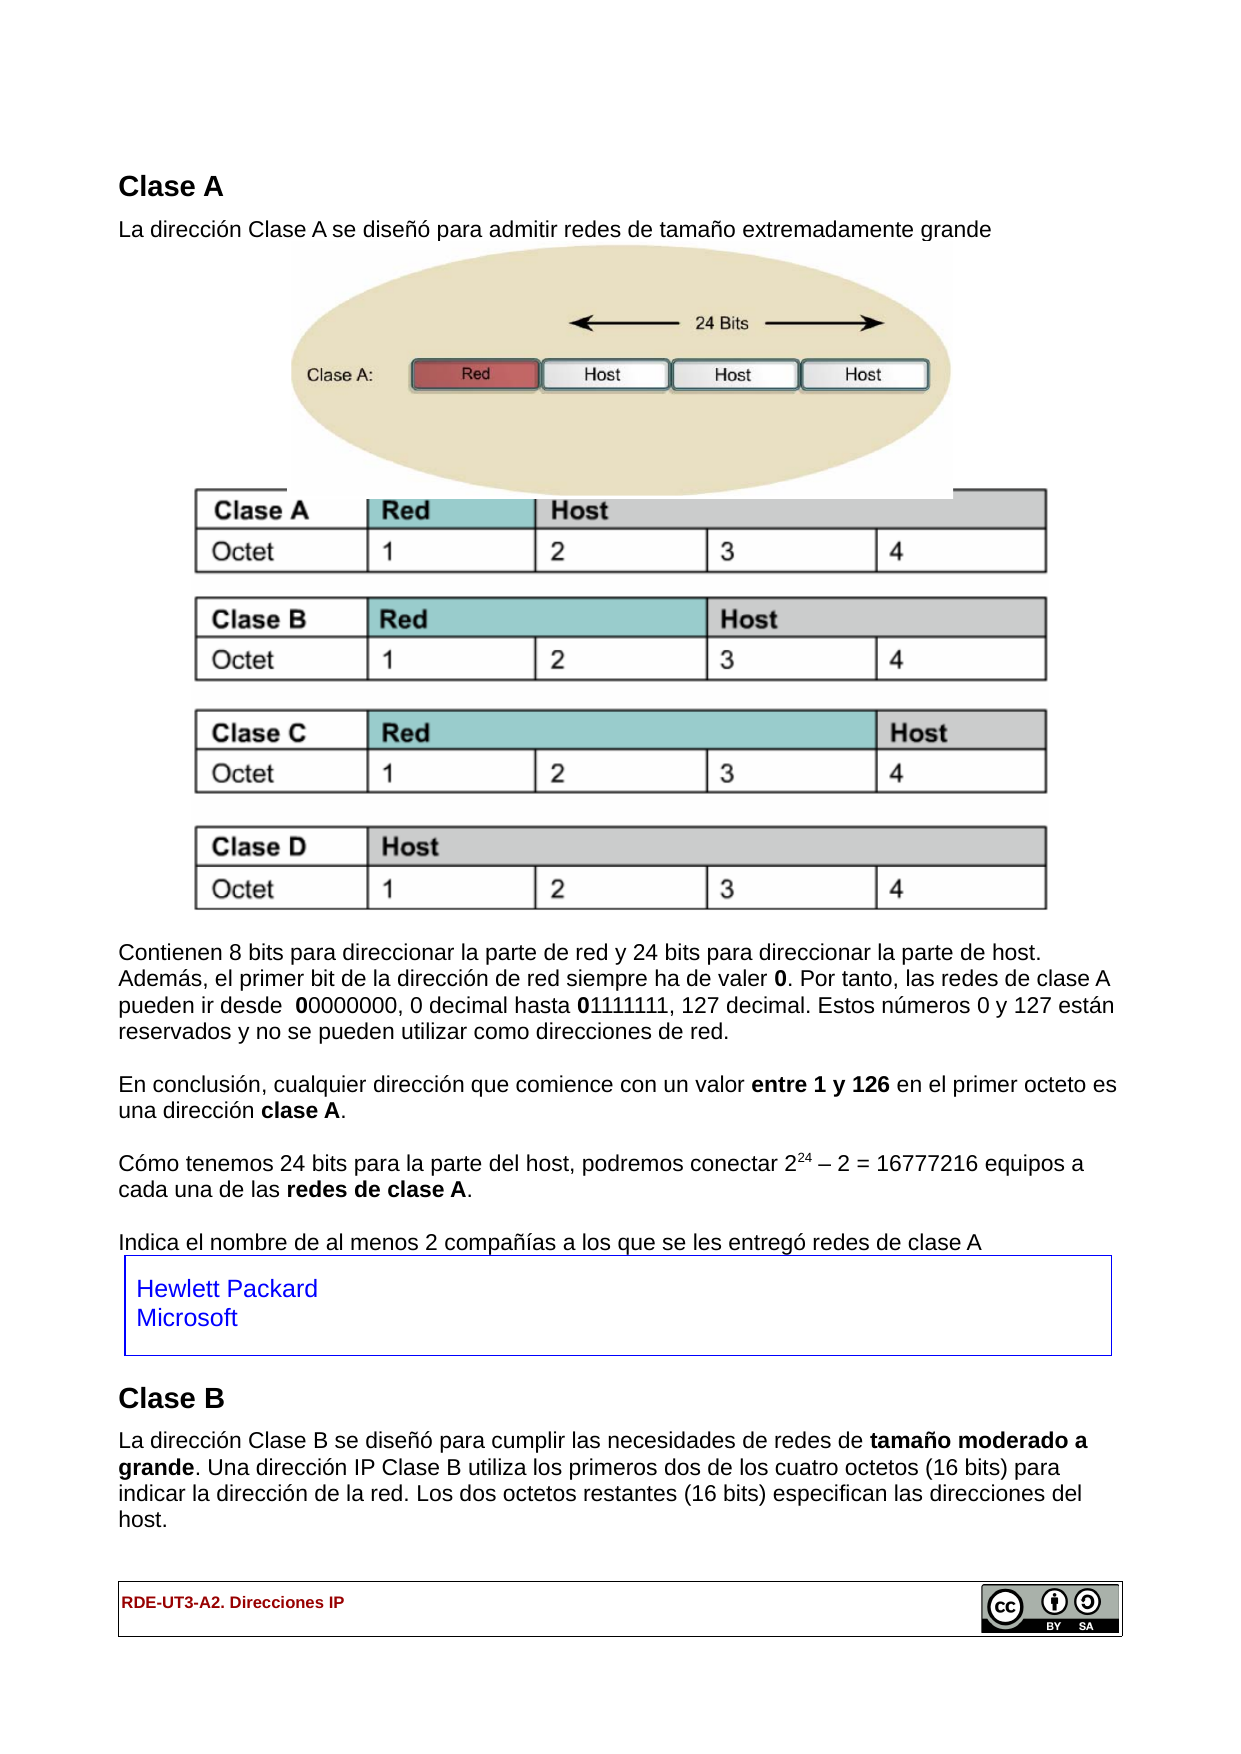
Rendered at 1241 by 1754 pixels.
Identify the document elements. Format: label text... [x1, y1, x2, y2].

subtitle Clase B [118, 1381, 1122, 1415]
text Cómo tenemos 24 bits para la parte del host, podremos conectar 224 – 2 = 16777216 equipos a cada una de las redes de clase A. [118, 1150, 1122, 1203]
table_header Hewlett Packard Microsoft [126, 1256, 1111, 1355]
text Contienen 8 bits para direccionar la parte de red y 24 bits para direccionar la parte de host. Además, el primer bit de la dirección de red siempre ha de valer 0. Por tanto, las redes de clase A pueden ir desde 00000000, 0 decimal hasta 01111111, 127 decimal. Estos números 0 y 127 están reservados y no se pueden utilizar como direcciones de red. [118, 939, 1122, 1044]
subtitle Clase A [118, 169, 1122, 203]
picture [190, 241, 1050, 913]
text La dirección Clase A se diseñó para admitir redes de tamaño extremadamente grande [118, 216, 1122, 242]
picture [981, 1584, 1119, 1633]
text La dirección Clase B se diseñó para cumplir las necesidades de redes de tamaño moderado a grande. Una dirección IP Clase B utiliza los primeros dos de los cuatro octetos (16 bits) para indicar la dirección de la red. Los dos octetos restantes (16 bits) especifican las direcciones del host. [118, 1427, 1122, 1533]
text En conclusión, cualquier dirección que comience con un valor entre 1 y 126 en el primer octeto es una dirección clase A. [118, 1071, 1122, 1123]
text Indica el nombre de al menos 2 compañías a los que se les entregó redes de clase A [118, 1229, 1122, 1255]
